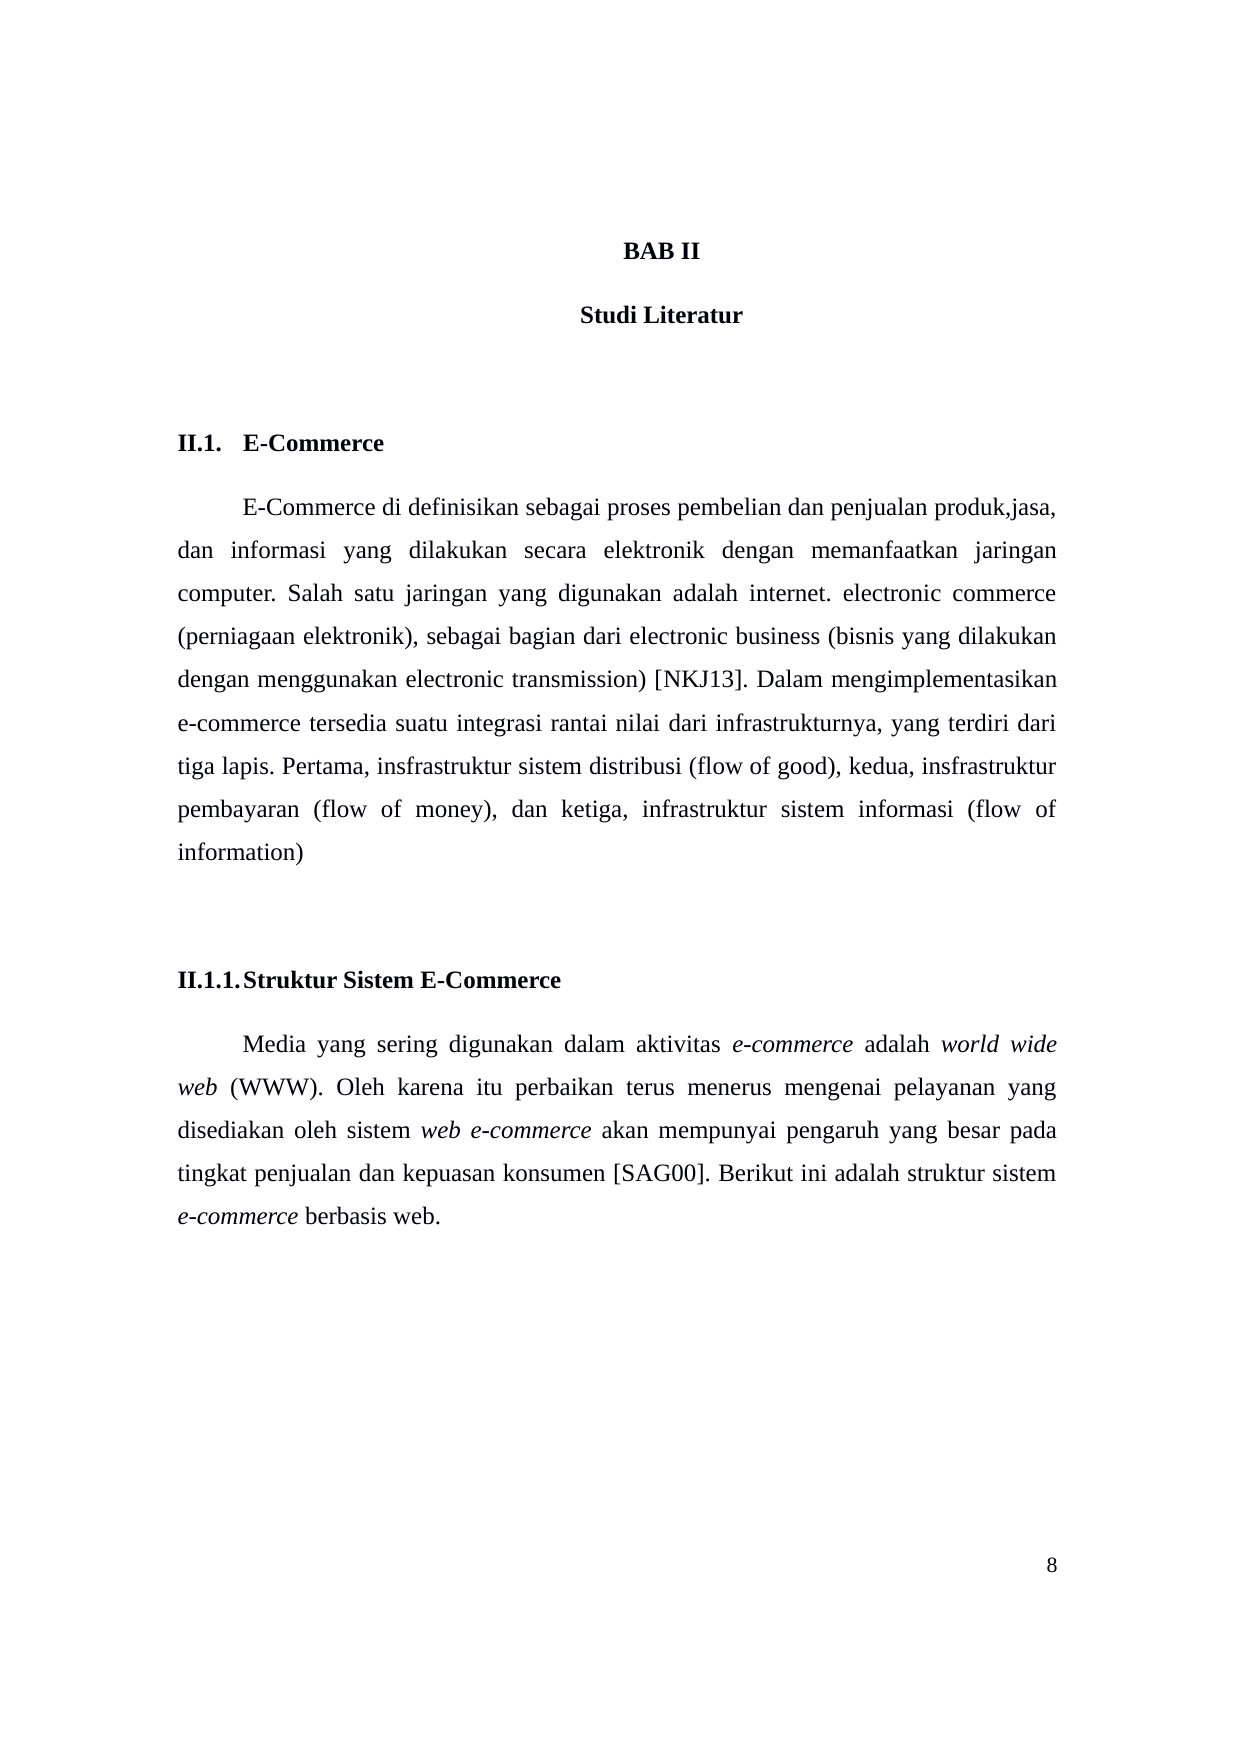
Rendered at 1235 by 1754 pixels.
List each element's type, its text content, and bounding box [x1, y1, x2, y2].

text Studi Literatur [177, 300, 1057, 329]
subtitle BAB II [177, 236, 1057, 265]
text Media yang sering digunakan dalam aktivitas e-commerce adalah world wide web (WWW). Oleh karena itu perbaikan terus menerus mengenai pelayanan yang disediakan oleh sistem web e-commerce akan mempunyai pengaruh yang besar pada tingkat penjualan dan kepuasan konsumen [SAG00]. Berikut ini adalah struktur sistem e-commerce berbasis web. [177, 1029, 1057, 1230]
subtitle E-Commerce [177, 428, 1057, 457]
subtitle Struktur Sistem E-Commerce [177, 965, 1057, 994]
text E-Commerce di definisikan sebagai proses pembelian dan penjualan produk,jasa, dan informasi yang dilakukan secara elektronik dengan memanfaatkan jaringan computer. Salah satu jaringan yang digunakan adalah internet. electronic commerce (perniagaan elektronik), sebagai bagian dari electronic business (bisnis yang dilakukan dengan menggunakan electronic transmission) [NKJ13]. Dalam mengimplementasikan e-commerce tersedia suatu integrasi rantai nilai dari infrastrukturnya, yang terdiri dari tiga lapis. Pertama, insfrastruktur sistem distribusi (flow of good), kedua, insfrastruktur pembayaran (flow of money), dan ketiga, infrastruktur sistem informasi (flow of information) [177, 492, 1057, 866]
